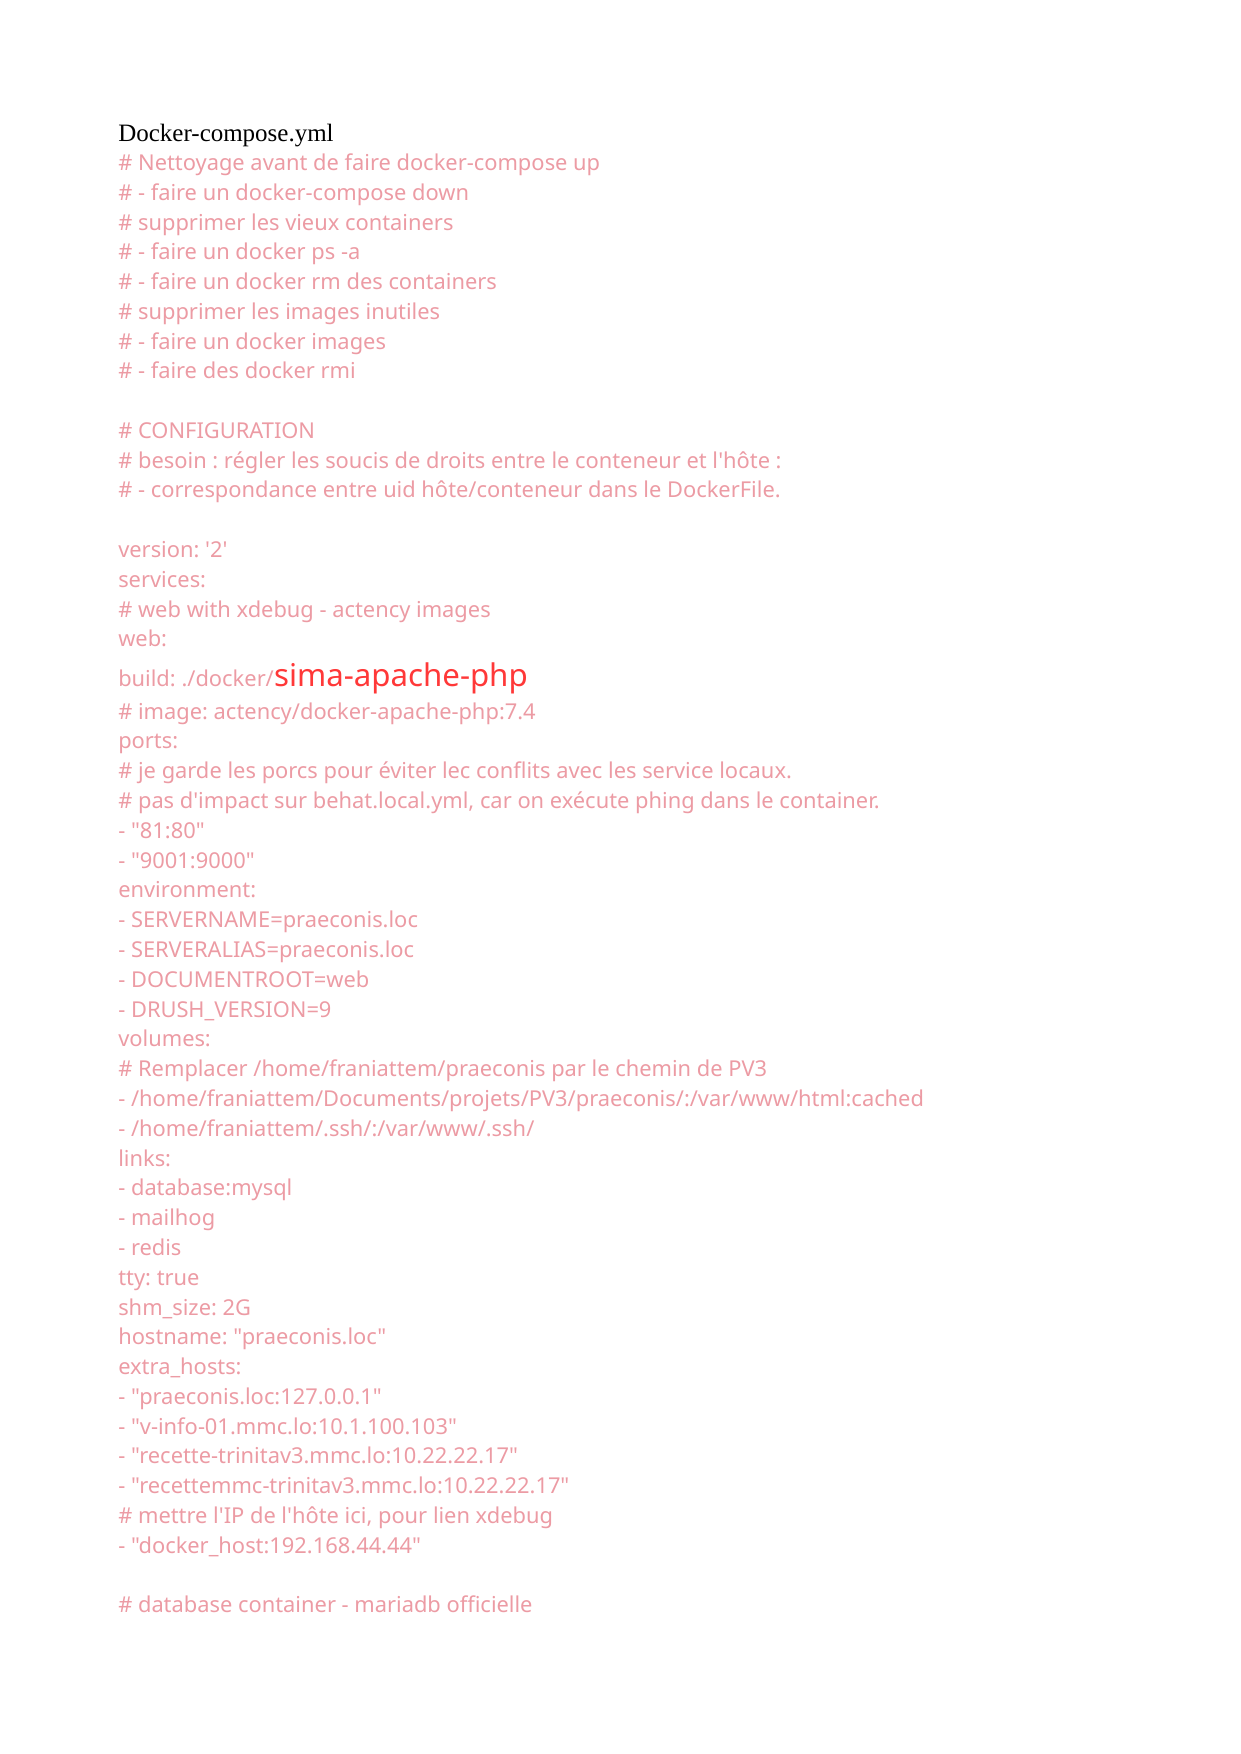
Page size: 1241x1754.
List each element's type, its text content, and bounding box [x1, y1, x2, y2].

text - SERVERALIAS=praeconis.loc [118, 934, 1122, 964]
text # pas d'impact sur behat.local.yml, car on exécute phing dans le container. [118, 785, 1122, 815]
text build: ./docker/sima-apache-php [118, 653, 1122, 696]
text environment: [118, 874, 1122, 904]
text shm_size: 2G [118, 1292, 1122, 1321]
text # besoin : régler les soucis de droits entre le conteneur et l'hôte : [118, 445, 1122, 474]
text # - faire des docker rmi [118, 355, 1122, 385]
text - SERVERNAME=praeconis.loc [118, 904, 1122, 934]
text volumes: [118, 1023, 1122, 1053]
text # - faire un docker ps -a [118, 236, 1122, 266]
text # supprimer les images inutiles [118, 296, 1122, 326]
text links: [118, 1143, 1122, 1172]
text # - faire un docker images [118, 326, 1122, 355]
text Docker-compose.yml [118, 118, 1122, 147]
text hostname: "praeconis.loc" [118, 1321, 1122, 1351]
text version: '2' [118, 534, 1122, 564]
text tty: true [118, 1262, 1122, 1292]
text - "recettemmc-trinitav3.mmc.lo:10.22.22.17" [118, 1470, 1122, 1500]
text - "9001:9000" [118, 845, 1122, 874]
text extra_hosts: [118, 1351, 1122, 1381]
text # je garde les porcs pour éviter lec conflits avec les service locaux. [118, 755, 1122, 785]
text # Remplacer /home/franiattem/praeconis par le chemin de PV3 [118, 1053, 1122, 1083]
text - redis [118, 1232, 1122, 1262]
text ports: [118, 726, 1122, 755]
text # database container - mariadb officielle [118, 1589, 1122, 1619]
text # Nettoyage avant de faire docker-compose up [118, 147, 1122, 177]
text # supprimer les vieux containers [118, 206, 1122, 236]
text - database:mysql [118, 1172, 1122, 1202]
text - "recette-trinitav3.mmc.lo:10.22.22.17" [118, 1441, 1122, 1470]
text - "praeconis.loc:127.0.0.1" [118, 1381, 1122, 1411]
text # mettre l'IP de l'hôte ici, pour lien xdebug [118, 1500, 1122, 1530]
text - /home/franiattem/.ssh/:/var/www/.ssh/ [118, 1113, 1122, 1143]
text - DOCUMENTROOT=web [118, 964, 1122, 994]
text - /home/franiattem/Documents/projets/PV3/praeconis/:/var/www/html:cached [118, 1083, 1122, 1113]
text # - faire un docker-compose down [118, 177, 1122, 206]
text - DRUSH_VERSION=9 [118, 994, 1122, 1023]
text - mailhog [118, 1202, 1122, 1232]
text - "docker_host:192.168.44.44" [118, 1530, 1122, 1560]
text - "81:80" [118, 815, 1122, 845]
text # image: actency/docker-apache-php:7.4 [118, 696, 1122, 726]
text # web with xdebug - actency images [118, 593, 1122, 623]
text - "v-info-01.mmc.lo:10.1.100.103" [118, 1411, 1122, 1441]
text # - faire un docker rm des containers [118, 266, 1122, 296]
text # - correspondance entre uid hôte/conteneur dans le DockerFile. [118, 474, 1122, 504]
text services: [118, 564, 1122, 593]
text # CONFIGURATION [118, 415, 1122, 445]
text web: [118, 623, 1122, 653]
